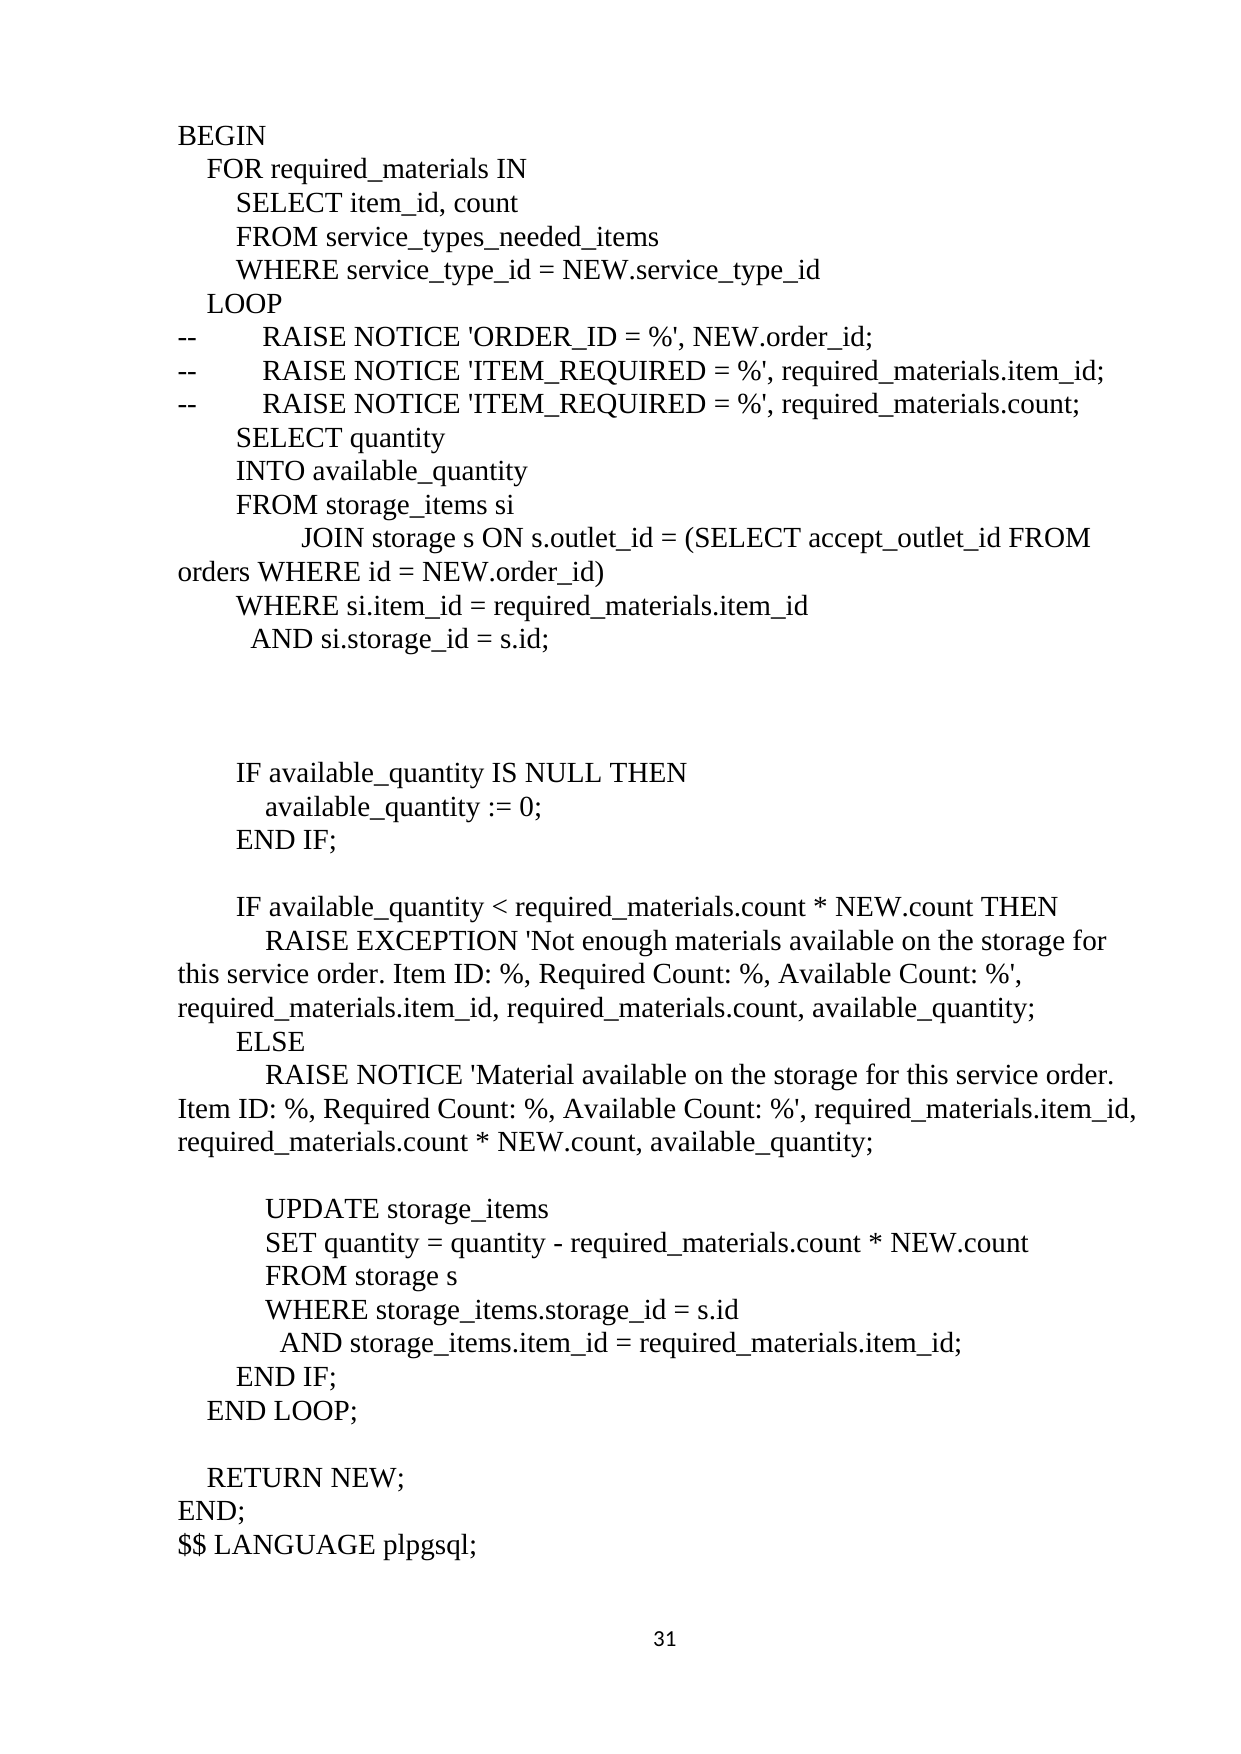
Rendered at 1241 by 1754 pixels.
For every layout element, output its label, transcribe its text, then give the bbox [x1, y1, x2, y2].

text END IF; [177, 1359, 1152, 1393]
text ELSE [177, 1024, 1152, 1057]
text END IF; [177, 822, 1152, 856]
text RAISE NOTICE 'Material available on the storage for this service order. Item ID: %, Required Count: %, Available Count: %', required_materials.item_id, required_materials.count * NEW.count, available_quantity; [177, 1057, 1152, 1158]
text RETURN NEW; [177, 1460, 1152, 1493]
text AND storage_items.item_id = required_materials.item_id; [177, 1326, 1152, 1359]
text JOIN storage s ON s.outlet_id = (SELECT accept_outlet_id FROM orders WHERE id = NEW.order_id) [177, 521, 1152, 588]
text SET quantity = quantity - required_materials.count * NEW.count [177, 1225, 1152, 1258]
text SELECT item_id, count [177, 185, 1152, 219]
text IF available_quantity IS NULL THEN [177, 755, 1152, 789]
text FROM storage_items si [177, 487, 1152, 521]
text BEGIN [177, 118, 1152, 152]
text RAISE EXCEPTION 'Not enough materials available on the storage for this service order. Item ID: %, Required Count: %, Available Count: %', required_materials.item_id, required_materials.count, available_quantity; [177, 923, 1152, 1024]
text available_quantity := 0; [177, 789, 1152, 822]
text UPDATE storage_items [177, 1191, 1152, 1225]
text WHERE si.item_id = required_materials.item_id [177, 588, 1152, 621]
text IF available_quantity < required_materials.count * NEW.count THEN [177, 889, 1152, 923]
text END LOOP; [177, 1393, 1152, 1426]
text $$ LANGUAGE plpgsql; [177, 1527, 1152, 1560]
text SELECT quantity [177, 420, 1152, 453]
text FOR required_materials IN [177, 152, 1152, 185]
text END; [177, 1493, 1152, 1527]
text FROM service_types_needed_items [177, 219, 1152, 252]
text WHERE storage_items.storage_id = s.id [177, 1292, 1152, 1326]
text -- RAISE NOTICE 'ORDER_ID = %', NEW.order_id; [177, 319, 1152, 353]
text -- RAISE NOTICE 'ITEM_REQUIRED = %', required_materials.item_id; [177, 353, 1152, 386]
text FROM storage s [177, 1258, 1152, 1292]
text WHERE service_type_id = NEW.service_type_id [177, 252, 1152, 286]
text -- RAISE NOTICE 'ITEM_REQUIRED = %', required_materials.count; [177, 386, 1152, 420]
text INTO available_quantity [177, 453, 1152, 487]
text LOOP [177, 286, 1152, 319]
text AND si.storage_id = s.id; [177, 621, 1152, 655]
